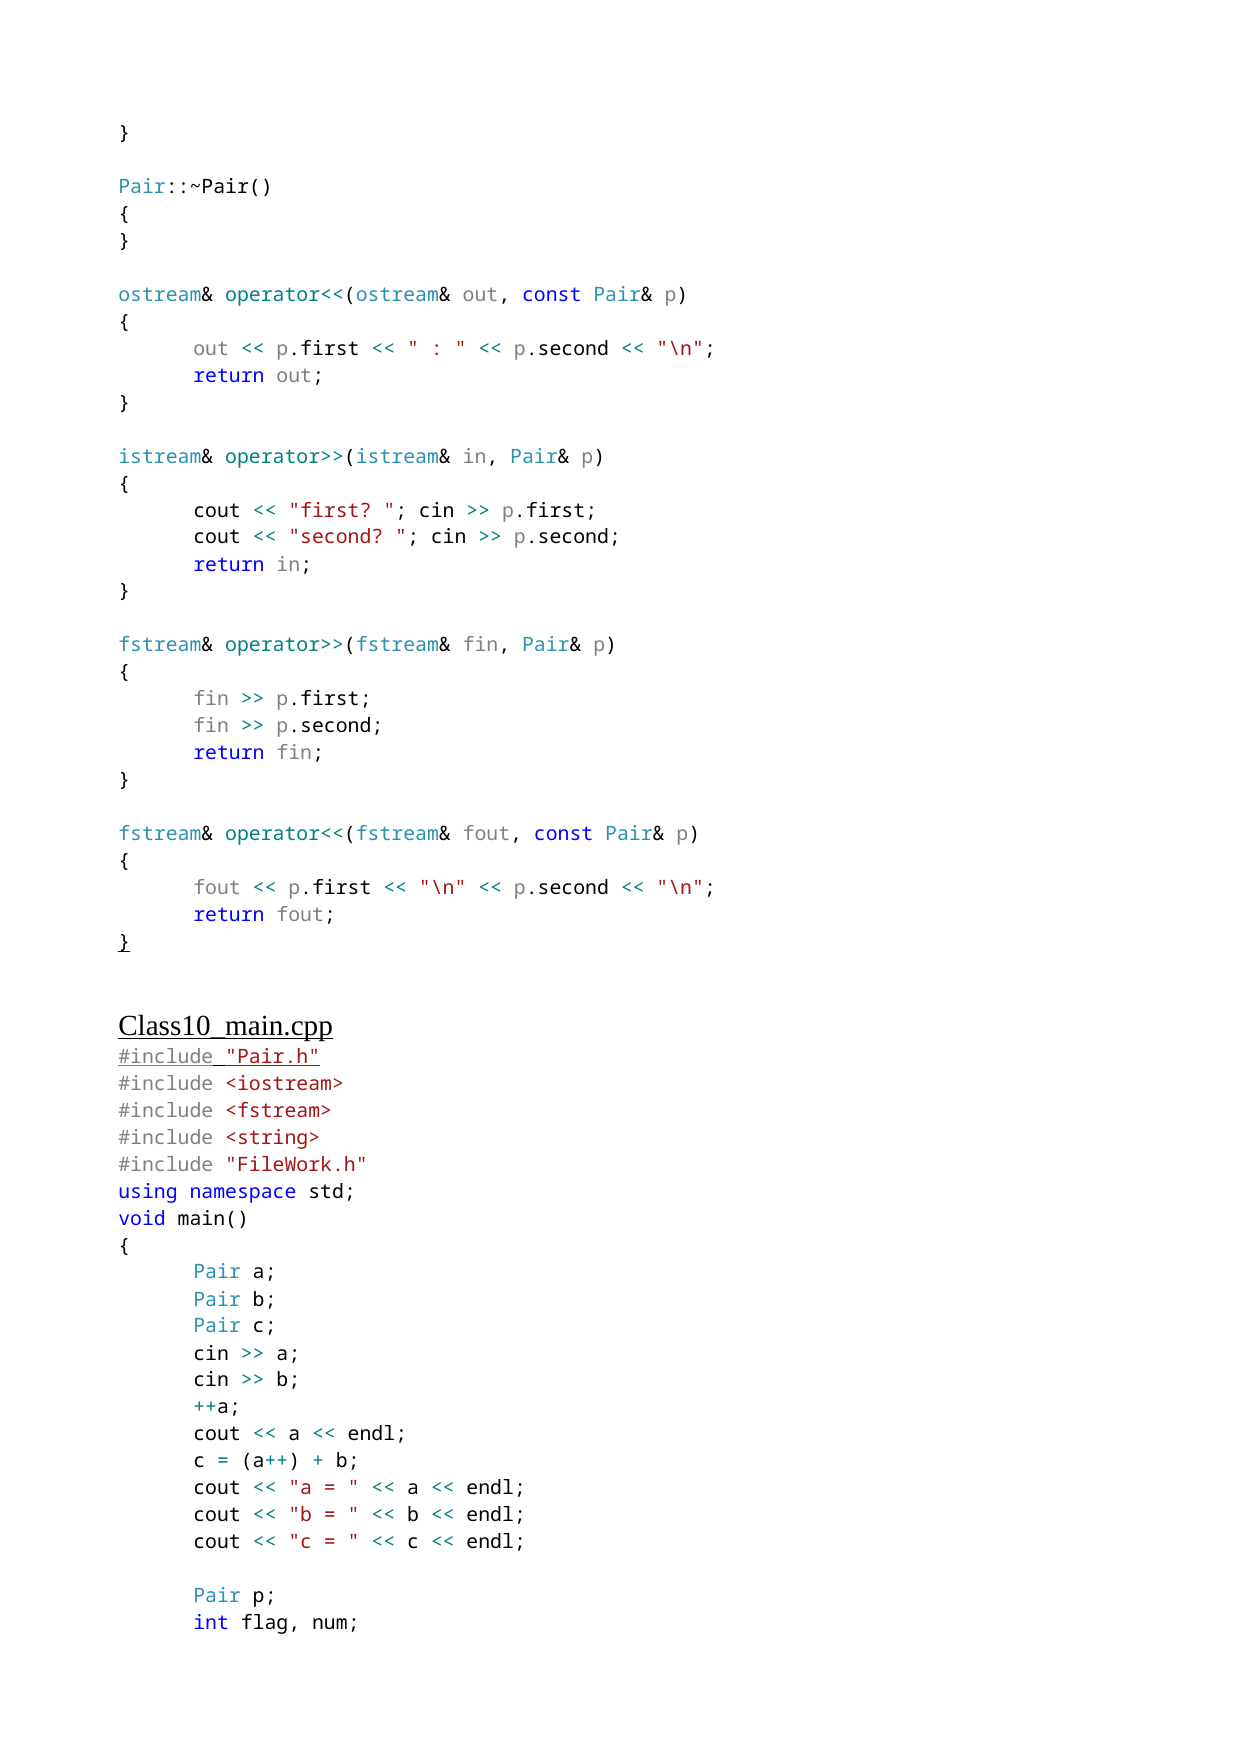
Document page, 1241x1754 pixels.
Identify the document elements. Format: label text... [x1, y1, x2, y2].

text cout << "b = " << b << endl; [118, 1501, 1122, 1528]
text Pair b; [118, 1285, 1122, 1312]
text int flag, num; [118, 1608, 1122, 1636]
text } [118, 577, 1122, 604]
text cout << "first? "; cin >> p.first; [118, 496, 1122, 523]
text cout << "a = " << a << endl; [118, 1474, 1122, 1501]
text Pair p; [118, 1582, 1122, 1608]
text { [118, 307, 1122, 334]
text #include "Pair.h" [118, 1042, 1122, 1069]
text return fout; [118, 901, 1122, 927]
text } [118, 927, 1122, 954]
text #include <string> [118, 1123, 1122, 1150]
text ostream& operator<<(ostream& out, const Pair& p) [118, 280, 1122, 307]
text fin >> p.second; [118, 712, 1122, 739]
text #include <fstream> [118, 1096, 1122, 1123]
text fstream& operator<<(fstream& fout, const Pair& p) [118, 819, 1122, 847]
text Class10_main.cpp [118, 1008, 1122, 1042]
text out << p.first << " : " << p.second << "\n"; [118, 334, 1122, 361]
text return in; [118, 550, 1122, 577]
text { [118, 1231, 1122, 1258]
text } [118, 766, 1122, 793]
text using namespace std; [118, 1177, 1122, 1204]
text } [118, 118, 1122, 145]
text cout << "c = " << c << endl; [118, 1528, 1122, 1554]
text return out; [118, 361, 1122, 388]
text istream& operator>>(istream& in, Pair& p) [118, 442, 1122, 469]
text #include <iostream> [118, 1069, 1122, 1096]
text c = (a++) + b; [118, 1447, 1122, 1474]
text ++a; [118, 1393, 1122, 1420]
text { [118, 847, 1122, 873]
text fstream& operator>>(fstream& fin, Pair& p) [118, 631, 1122, 658]
text return fin; [118, 739, 1122, 766]
text void main() [118, 1204, 1122, 1231]
text fin >> p.first; [118, 685, 1122, 712]
text cout << a << endl; [118, 1420, 1122, 1447]
text } [118, 388, 1122, 415]
text { [118, 199, 1122, 226]
text Pair a; [118, 1258, 1122, 1285]
text Pair::~Pair() [118, 172, 1122, 199]
text Pair c; [118, 1312, 1122, 1339]
text cin >> a; [118, 1339, 1122, 1366]
text cin >> b; [118, 1366, 1122, 1393]
text fout << p.first << "\n" << p.second << "\n"; [118, 873, 1122, 901]
text cout << "second? "; cin >> p.second; [118, 523, 1122, 550]
text { [118, 469, 1122, 496]
text } [118, 226, 1122, 253]
text #include "FileWork.h" [118, 1150, 1122, 1177]
text { [118, 658, 1122, 685]
